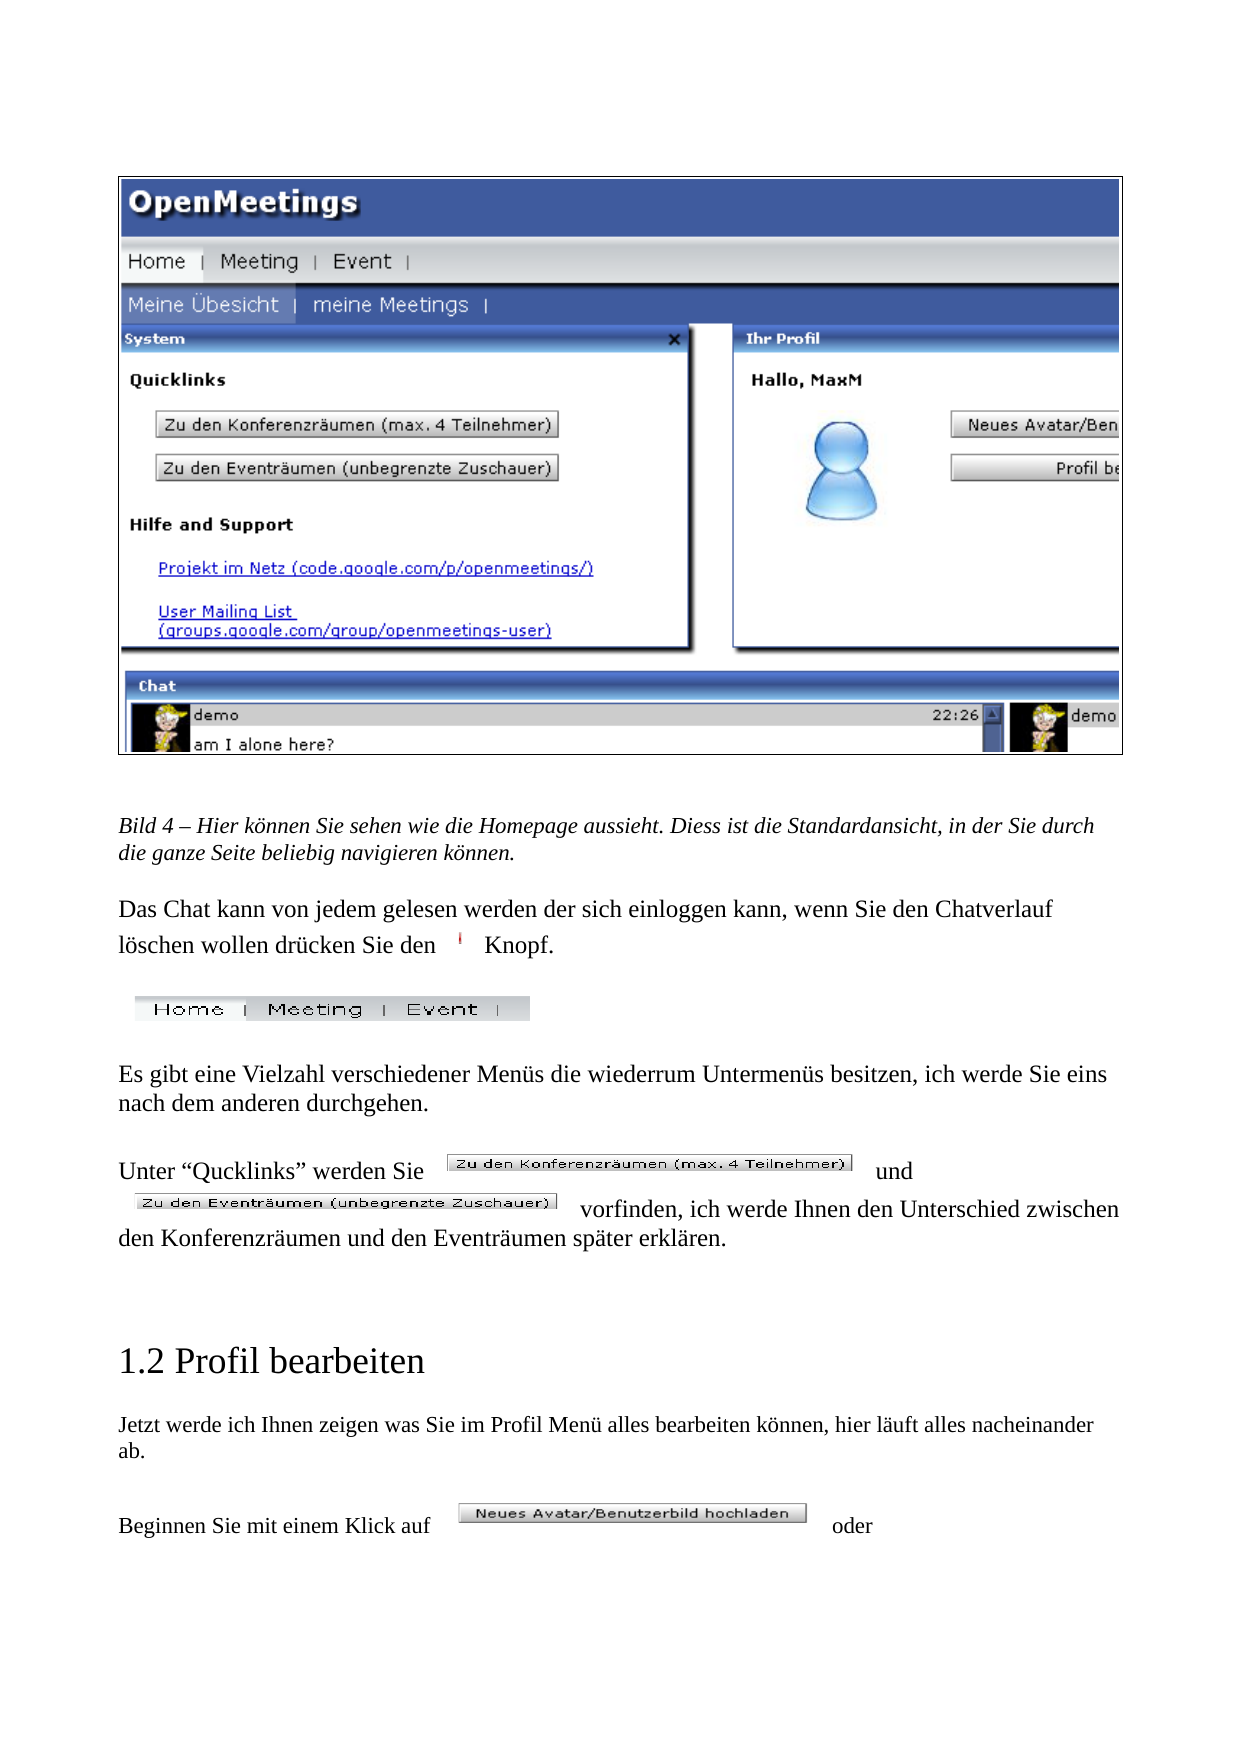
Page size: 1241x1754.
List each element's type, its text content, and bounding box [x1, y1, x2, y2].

text Bild 4 – Hier können Sie sehen wie die Homepage aussieht. Diess ist die Standardansicht, in der Sie durch die ganze Seite beliebig navigieren können. [118, 812, 1122, 865]
text Es gibt eine Vielzahl verschiedener Menüs die wiederrum Untermenüs besitzen, ich werde Sie eins nach dem anderen durchgehen. [118, 1059, 1122, 1116]
text Das Chat kann von jedem gelesen werden der sich einloggen kann, wenn Sie den Chatverlauf löschen wollen drücken Sie den Knopf. [118, 894, 1122, 958]
text Jetzt werde ich Ihnen zeigen was Sie im Profil Menü alles bearbeiten können, hier läuft alles nacheinander ab. [118, 1411, 1122, 1464]
text 1.2 Profil bearbeiten [118, 1339, 1122, 1382]
picture [458, 932, 462, 944]
text Unter “Qucklinks” werden Sie und vorfinden, ich werde Ihnen den Unterschied zwischen den Konferenzräumen und den Eventräumen später erklären. [118, 1146, 1122, 1252]
text Beginnen Sie mit einem Klick auf oder [118, 1493, 1122, 1538]
